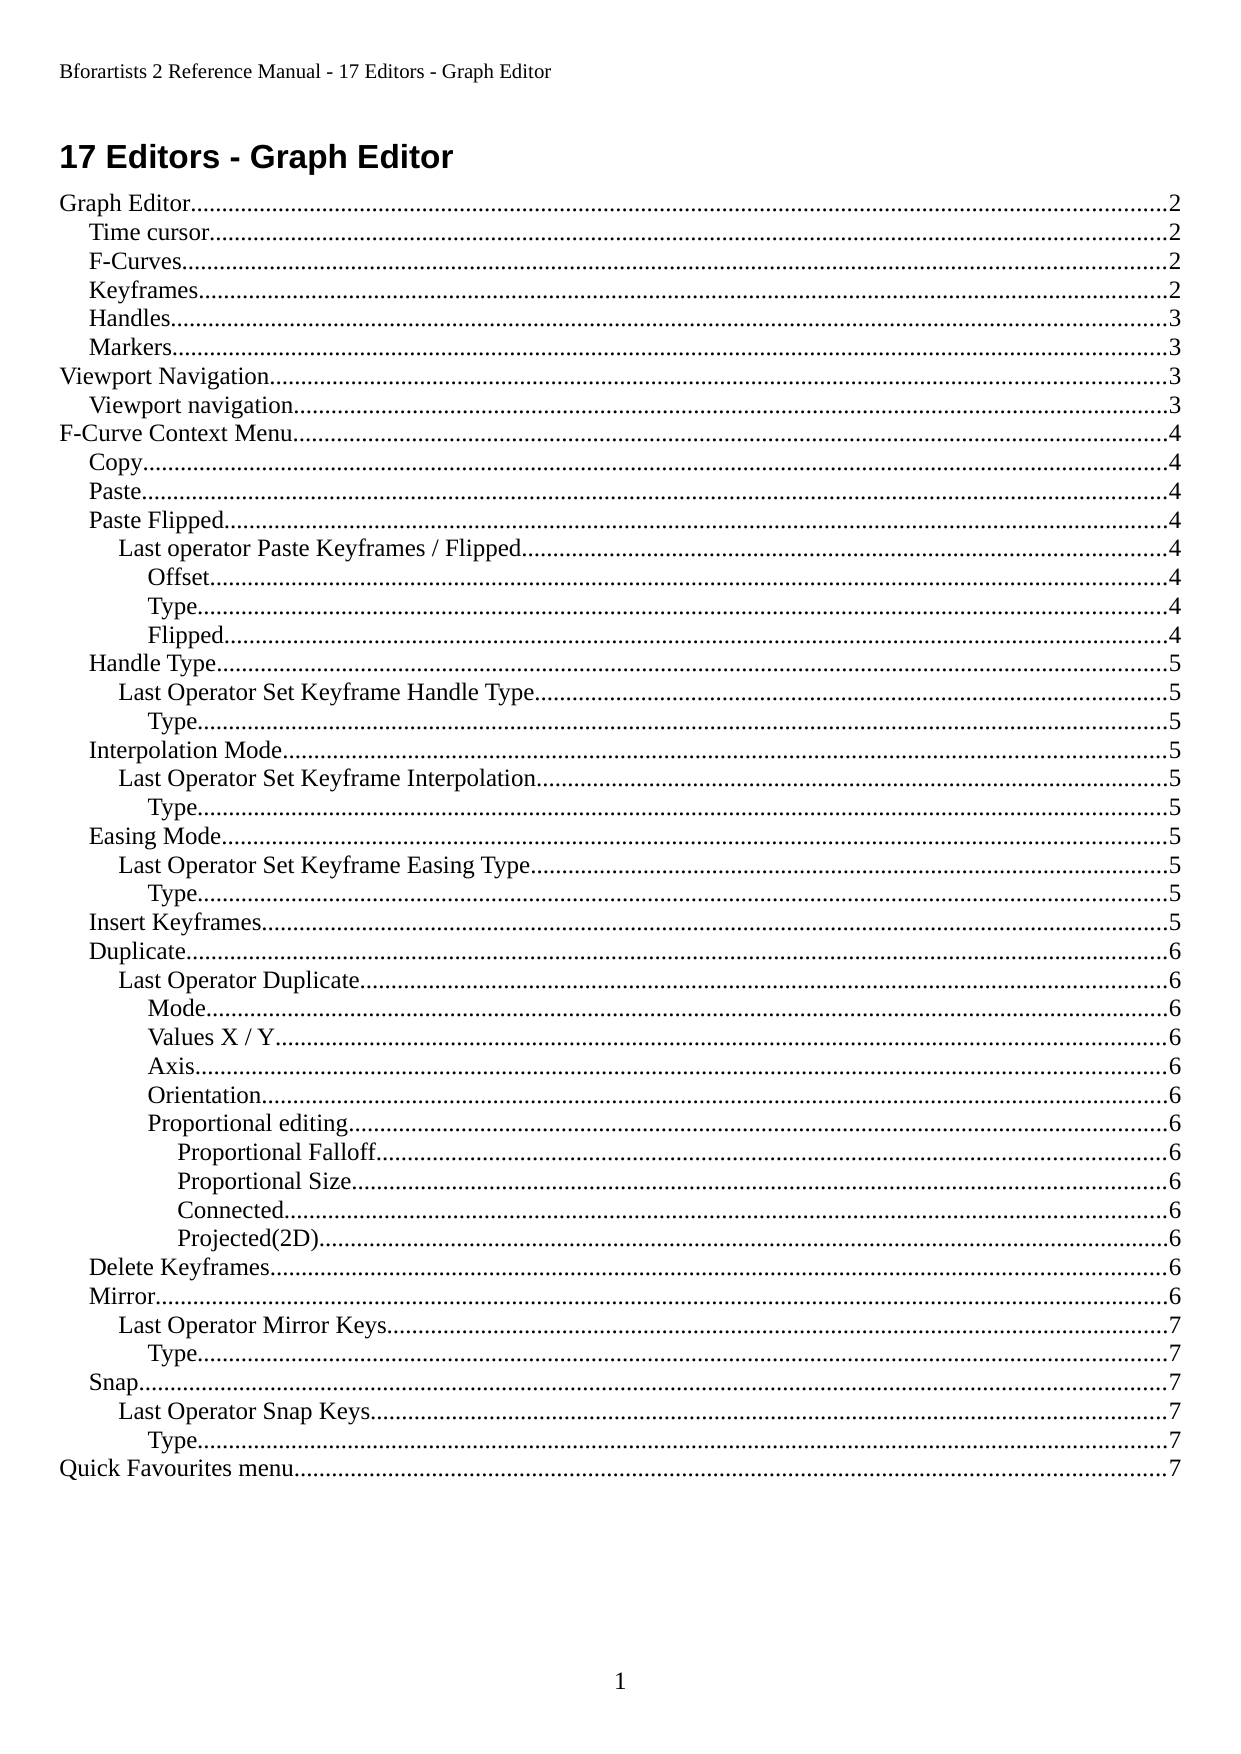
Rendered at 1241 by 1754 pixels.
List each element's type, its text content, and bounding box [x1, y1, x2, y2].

text Last Operator Snap Keys 7 [118, 1396, 1181, 1425]
text Type 5 [147, 878, 1181, 907]
text Mirror 6 [88, 1281, 1181, 1310]
text Mode 6 [147, 993, 1181, 1022]
text Flipped 4 [147, 620, 1181, 648]
text Time cursor 2 [88, 217, 1181, 246]
text Viewport Navigation 3 [59, 361, 1181, 390]
text Snap 7 [88, 1367, 1181, 1396]
text Handles 3 [88, 303, 1181, 332]
text Type 7 [147, 1338, 1181, 1367]
text F-Curve Context Menu 4 [59, 418, 1181, 447]
text Connected 6 [177, 1195, 1181, 1223]
text Last Operator Mirror Keys 7 [118, 1310, 1181, 1338]
text Markers 3 [88, 332, 1181, 361]
text Values X / Y 6 [147, 1022, 1181, 1051]
text Type 7 [147, 1425, 1181, 1453]
text Type 5 [147, 706, 1181, 735]
text Graph Editor 2 [59, 188, 1181, 217]
text Orientation 6 [147, 1080, 1181, 1108]
text Interpolation Mode 5 [88, 735, 1181, 763]
text Proportional Falloff 6 [177, 1137, 1181, 1166]
text Type 5 [147, 792, 1181, 821]
text Last Operator Set Keyframe Handle Type 5 [118, 677, 1181, 706]
text F-Curves 2 [88, 246, 1181, 275]
text Offset 4 [147, 562, 1181, 591]
text Axis 6 [147, 1051, 1181, 1080]
text Handle Type 5 [88, 648, 1181, 677]
text Easing Mode 5 [88, 821, 1181, 850]
text Proportional editing 6 [147, 1108, 1181, 1137]
text Proportional Size 6 [177, 1166, 1181, 1195]
text Projected(2D) 6 [177, 1223, 1181, 1252]
text Insert Keyframes 5 [88, 907, 1181, 936]
subtitle 17 Editors - Graph Editor [59, 138, 1181, 176]
text Type 4 [147, 591, 1181, 620]
text Keyframes 2 [88, 275, 1181, 303]
text Last operator Paste Keyframes / Flipped 4 [118, 533, 1181, 562]
text Paste Flipped 4 [88, 505, 1181, 533]
text Duplicate 6 [88, 936, 1181, 965]
text Last Operator Set Keyframe Easing Type 5 [118, 850, 1181, 878]
text Last Operator Duplicate 6 [118, 965, 1181, 993]
text Copy 4 [88, 447, 1181, 476]
text Last Operator Set Keyframe Interpolation 5 [118, 763, 1181, 792]
text Delete Keyframes 6 [88, 1252, 1181, 1281]
text Paste 4 [88, 476, 1181, 505]
text Quick Favourites menu 7 [59, 1453, 1181, 1482]
text Viewport navigation 3 [88, 390, 1181, 418]
